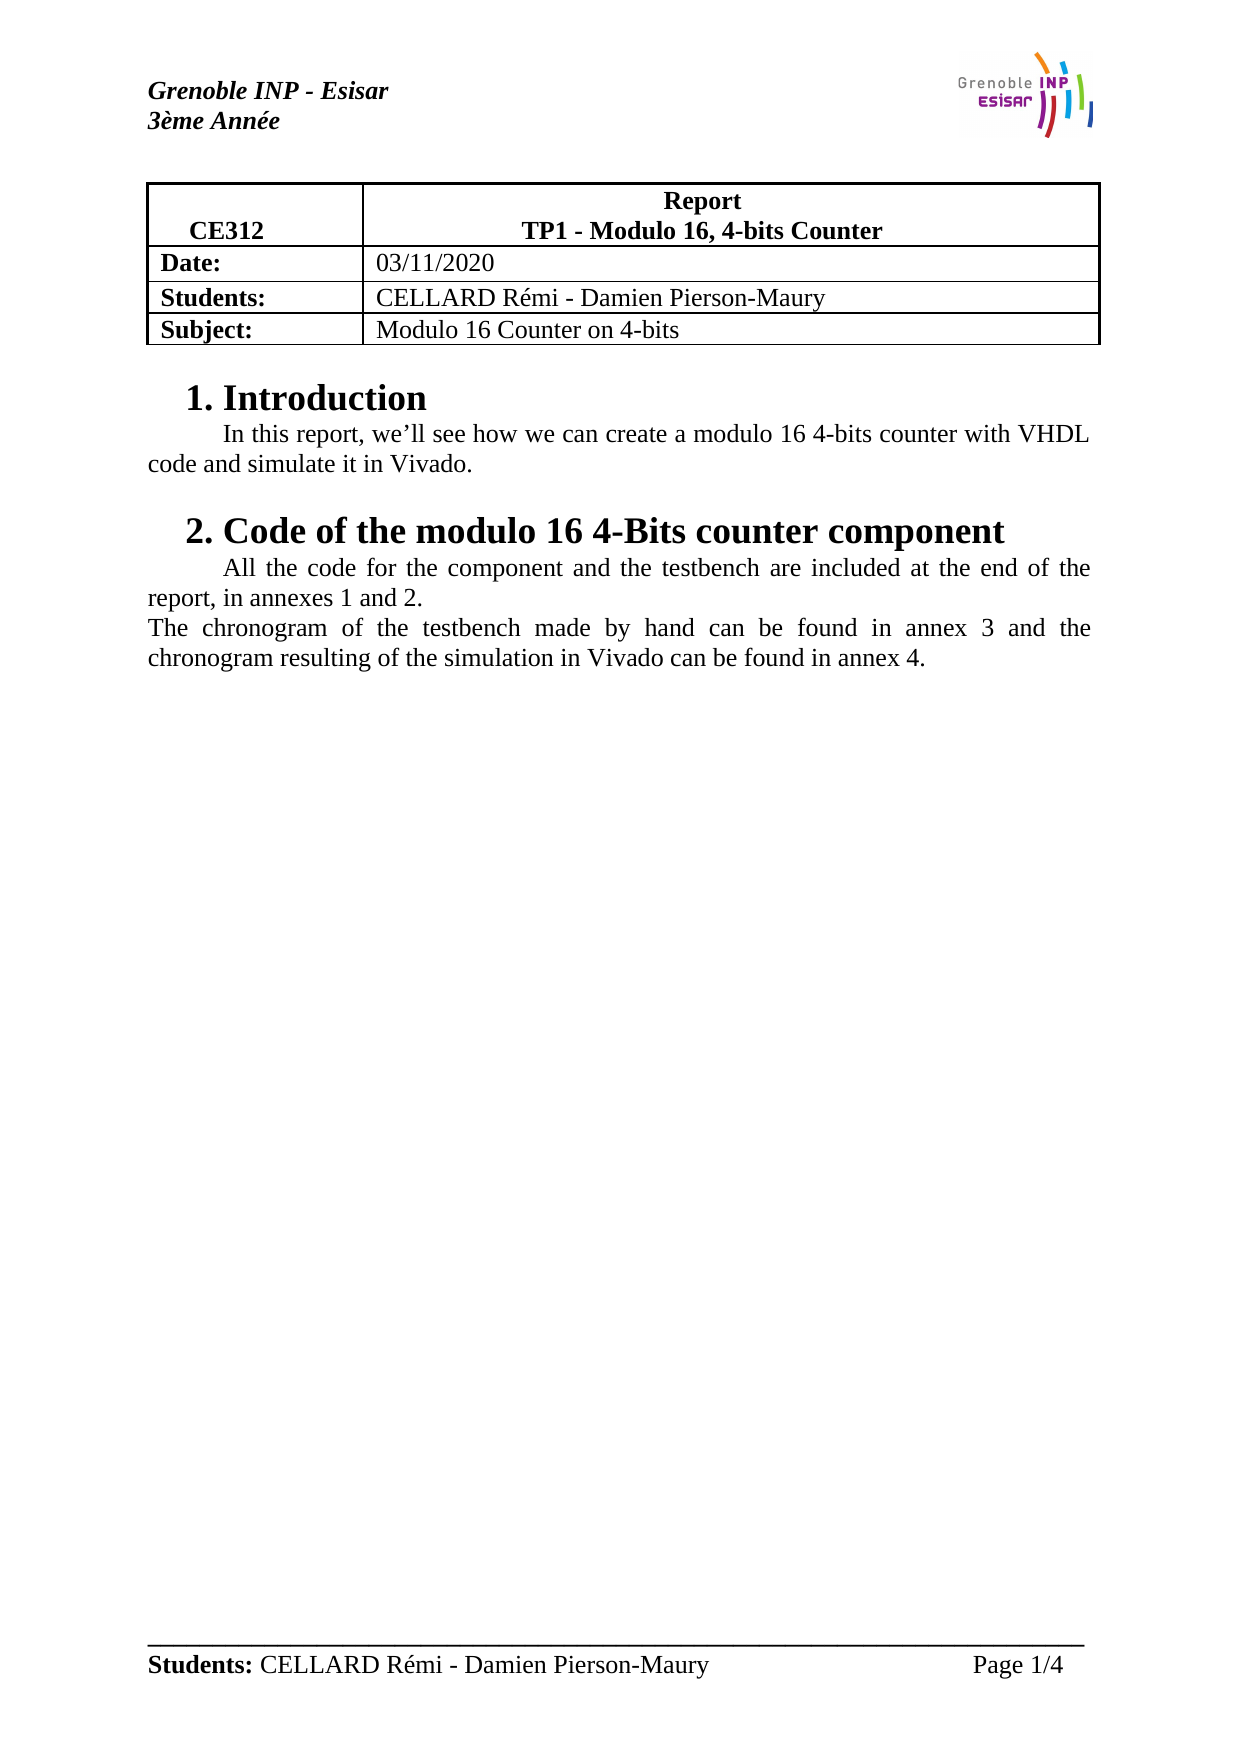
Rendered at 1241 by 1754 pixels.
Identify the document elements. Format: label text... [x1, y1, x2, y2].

table_cell Modulo 16 Counter on 4-bits [364, 314, 1098, 344]
list Code of the modulo 16 4-Bits counter component [185, 508, 1093, 552]
picture [958, 51, 1093, 138]
text All the code for the component and the testbench are included at the end of the report, in annexes 1 and 2. [148, 552, 1093, 612]
table_cell Students: [149, 282, 362, 312]
list Introduction [185, 375, 1093, 418]
table_cell 03/11/2020 [364, 247, 1098, 281]
text The chronogram of the testbench made by hand can be found in annex 3 and the chronogram resulting of the simulation in Vivado can be found in annex 4. [148, 612, 1093, 672]
table_cell Subject: [149, 314, 362, 344]
table_cell CELLARD Rémi - Damien Pierson-Maury [364, 282, 1098, 312]
table_header CE312 [149, 185, 362, 245]
text In this report, we’ll see how we can create a modulo 16 4-bits counter with VHDL code and simulate it in Vivado. [148, 418, 1093, 478]
table_cell Date: [149, 247, 362, 281]
table_header Report TP1 - Modulo 16, 4-bits Counter [364, 185, 1098, 245]
